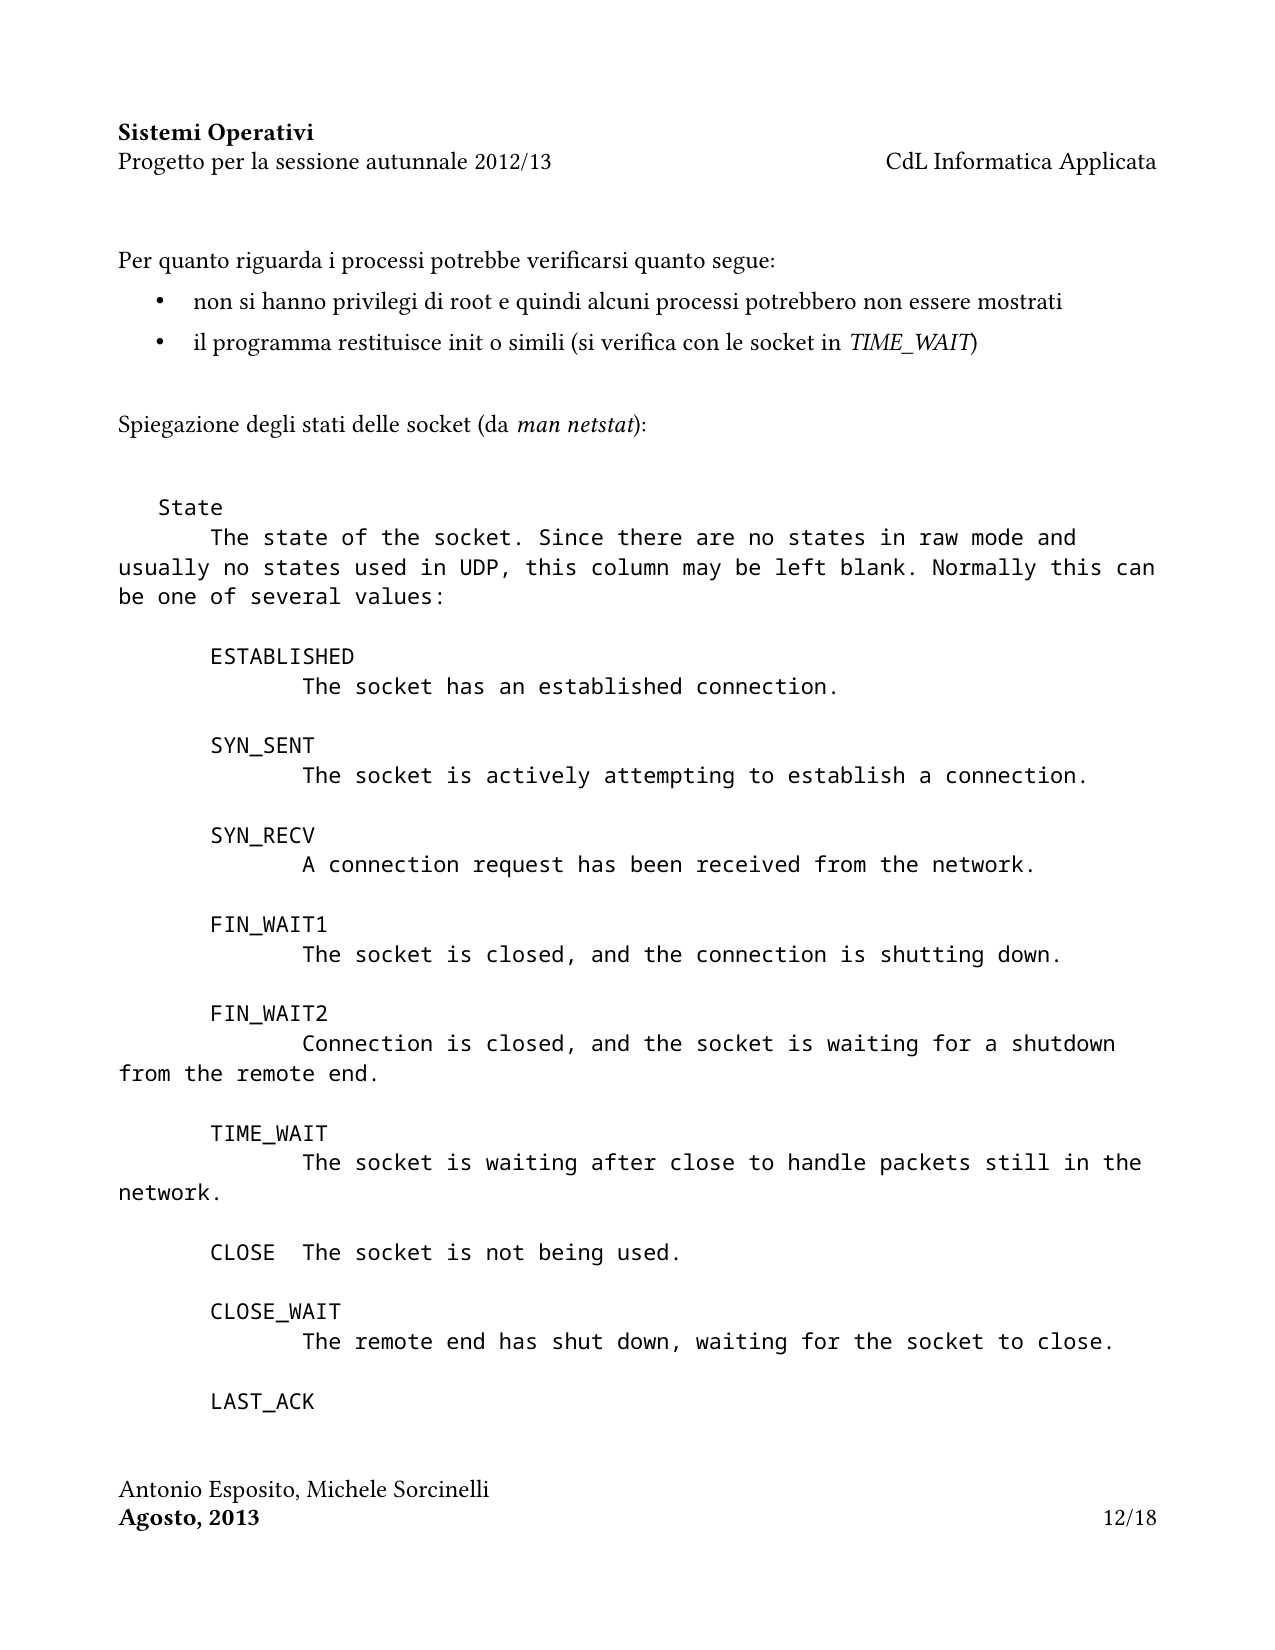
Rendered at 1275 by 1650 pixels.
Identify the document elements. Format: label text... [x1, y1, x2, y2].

list non si hanno privilegi di root e quindi alcuni processi potrebbero non essere mostrati [156, 287, 1157, 315]
list il programma restituisce init o simili (si verifica con le socket in TIME_WAIT) [156, 328, 1157, 356]
text Spiegazione degli stati delle socket (da man netstat): [118, 410, 1157, 438]
text Per quanto riguarda i processi potrebbe verificarsi quanto segue: [118, 246, 1157, 274]
text State The state of the socket. Since there are no states in raw mode and usually no states used in UDP, this column may be left blank. Normally this can be one of several values: ESTABLISHED The socket has an established connection. SYN_SENT The socket is actively attempting to establish a connection. SYN_RECV A connection request has been received from the network. FIN_WAIT1 The socket is closed, and the connection is shutting down. FIN_WAIT2 Connection is closed, and the socket is waiting for a shutdown from the remote end. TIME_WAIT The socket is waiting after close to handle packets still in the network. CLOSE The socket is not being used. CLOSE_WAIT The remote end has shut down, waiting for the socket to close. LAST_ACK [118, 492, 1157, 1416]
